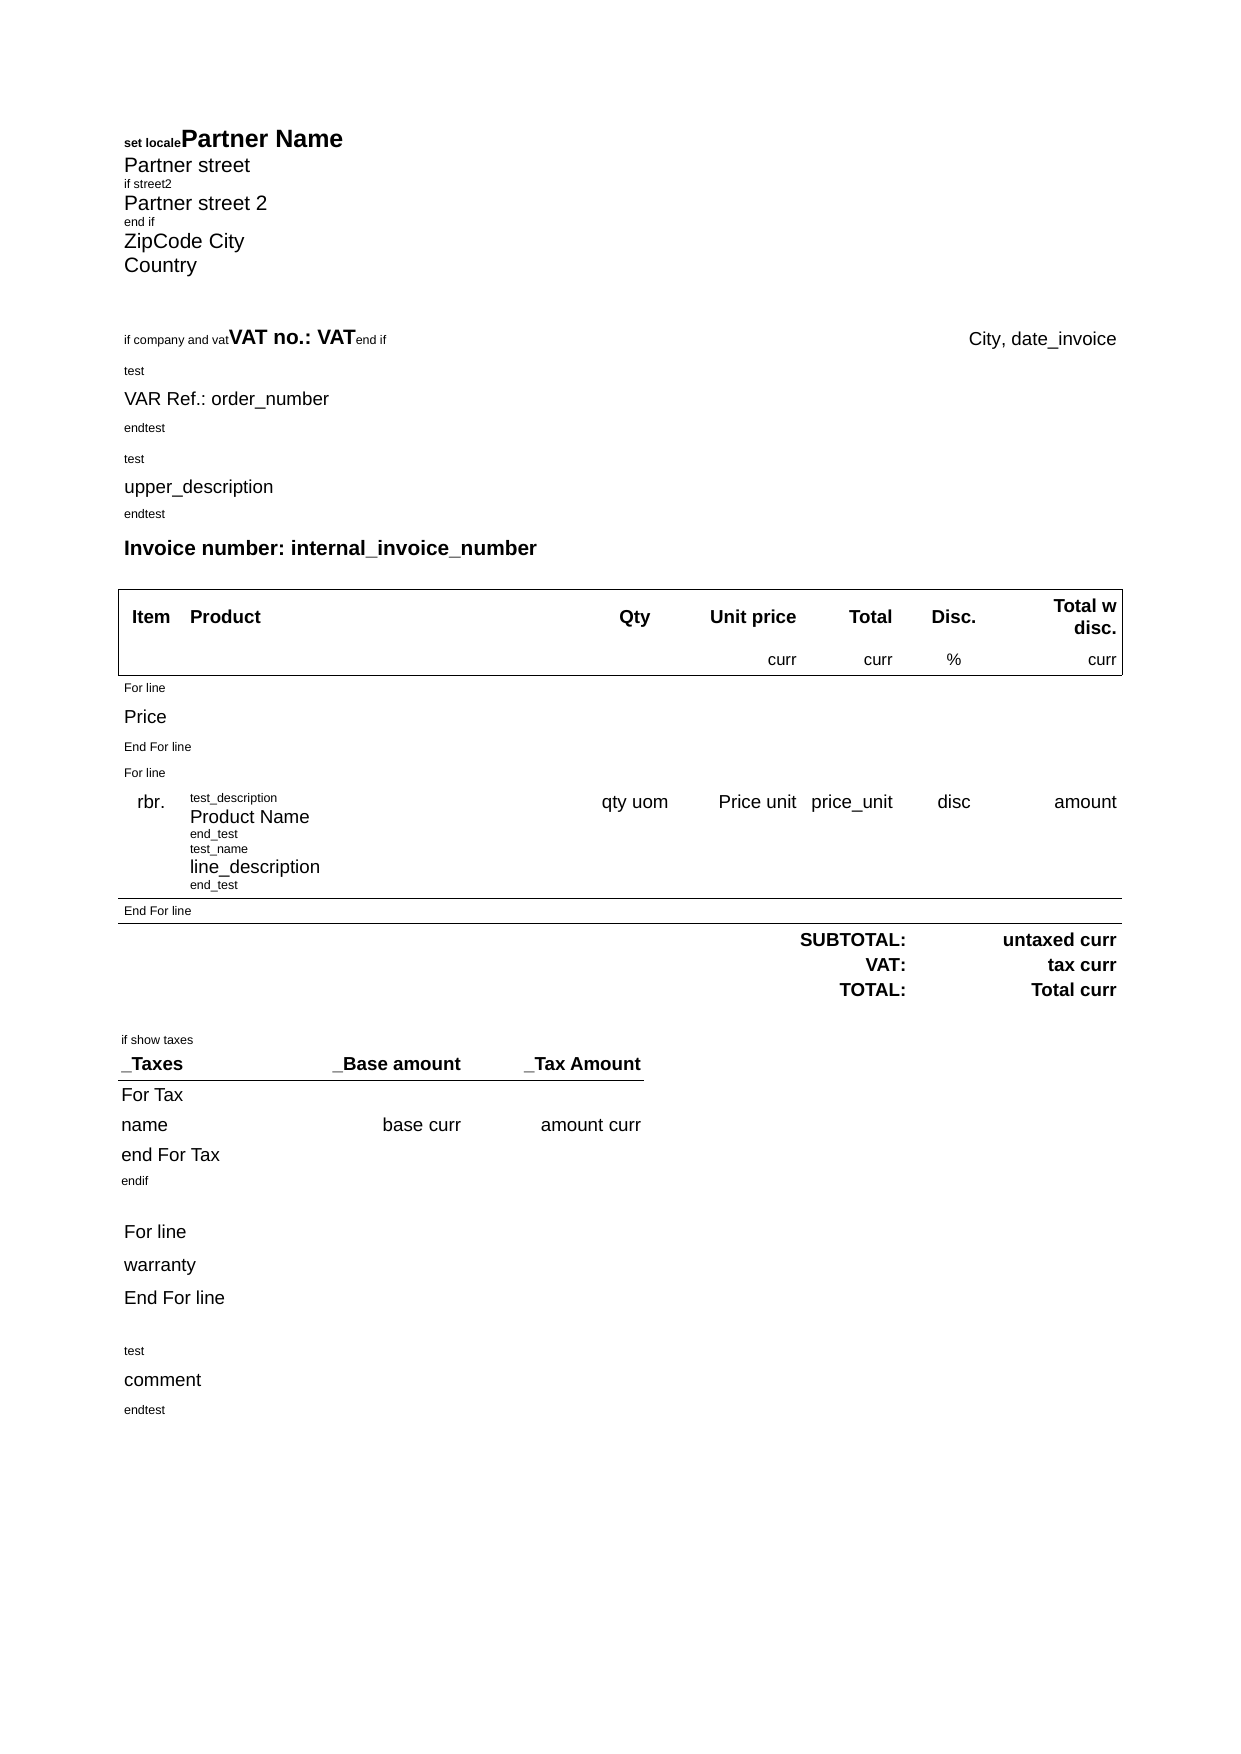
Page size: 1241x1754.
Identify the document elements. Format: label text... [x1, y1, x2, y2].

table_cell % [898, 644, 1009, 675]
table_cell _Taxes [118, 1050, 283, 1080]
table_header Unit price [682, 590, 802, 644]
table_cell curr [802, 644, 898, 675]
table_cell upper_description [118, 475, 1122, 497]
table_cell [924, 1111, 1122, 1141]
table_cell base curr [284, 1111, 463, 1141]
table_cell [924, 1141, 1122, 1171]
table_cell [924, 1080, 1122, 1111]
table_cell [644, 1050, 924, 1080]
table_header [720, 355, 1122, 388]
table_cell amount [1010, 785, 1122, 897]
table_header test [118, 1338, 1122, 1363]
table_header Item [119, 590, 184, 644]
table_cell [184, 644, 588, 675]
table_cell [720, 409, 1122, 442]
table_cell [720, 530, 1122, 565]
table_cell price_unit [802, 785, 898, 897]
table_cell test [118, 443, 720, 475]
table_header Total w disc. [1010, 590, 1122, 644]
table_cell [588, 644, 682, 675]
table_cell Price unit [682, 785, 802, 897]
table_cell curr [682, 644, 802, 675]
table_cell [720, 497, 1122, 530]
table_cell rbr. [118, 785, 184, 897]
table_cell [924, 1050, 1122, 1080]
table_cell VAR Ref.: order_number [118, 388, 1122, 409]
table_cell qty uom [588, 785, 682, 897]
table_cell Price [118, 701, 1122, 734]
table_header set localePartner Name Partner street if street2 Partner street 2 end if ZipCode City Country if company and vatVAT no.: VATend if [118, 118, 720, 355]
table_cell [644, 1080, 924, 1111]
table_cell _Tax Amount [464, 1050, 643, 1080]
table_cell test_description Product Name end_test test_name line_description end_test [184, 785, 588, 897]
table_cell _Base amount [284, 1050, 463, 1080]
table_header City, date_invoice [720, 118, 1122, 355]
table_header Total [802, 590, 898, 644]
table_cell End For line [118, 734, 1122, 759]
table_cell For Tax [118, 1081, 643, 1111]
table_cell [720, 443, 1122, 475]
table_cell Invoice number: internal_invoice_number [118, 530, 720, 565]
table_header SUBTOTAL: VAT: TOTAL: [118, 924, 912, 1006]
table_cell name [118, 1111, 283, 1141]
table_header For line [118, 1215, 1122, 1248]
table_header Disc. [898, 590, 1009, 644]
table_cell End For line [118, 899, 1122, 923]
table_cell comment [118, 1364, 1122, 1397]
table_cell For line [118, 676, 1122, 701]
table_cell [644, 1141, 924, 1171]
table_header untaxed curr tax curr Total curr [912, 924, 1122, 1006]
table_cell End For line [118, 1281, 1122, 1314]
table_cell For line [118, 760, 1122, 785]
table_cell endtest [118, 1397, 1122, 1422]
table_cell warranty [118, 1248, 1122, 1281]
table_cell end For Tax [118, 1141, 643, 1171]
table_cell [644, 1111, 924, 1141]
table_header if show taxes [118, 1030, 1122, 1050]
table_header Qty [588, 590, 682, 644]
table_header test [118, 355, 720, 388]
table_header Product [184, 590, 588, 644]
table_cell disc [898, 785, 1009, 897]
table_cell [119, 644, 184, 675]
table_cell curr [1010, 644, 1122, 675]
table_cell endtest [118, 409, 720, 442]
table_cell endif [118, 1171, 1122, 1191]
table_cell amount curr [464, 1111, 643, 1141]
table_cell endtest [118, 497, 720, 530]
